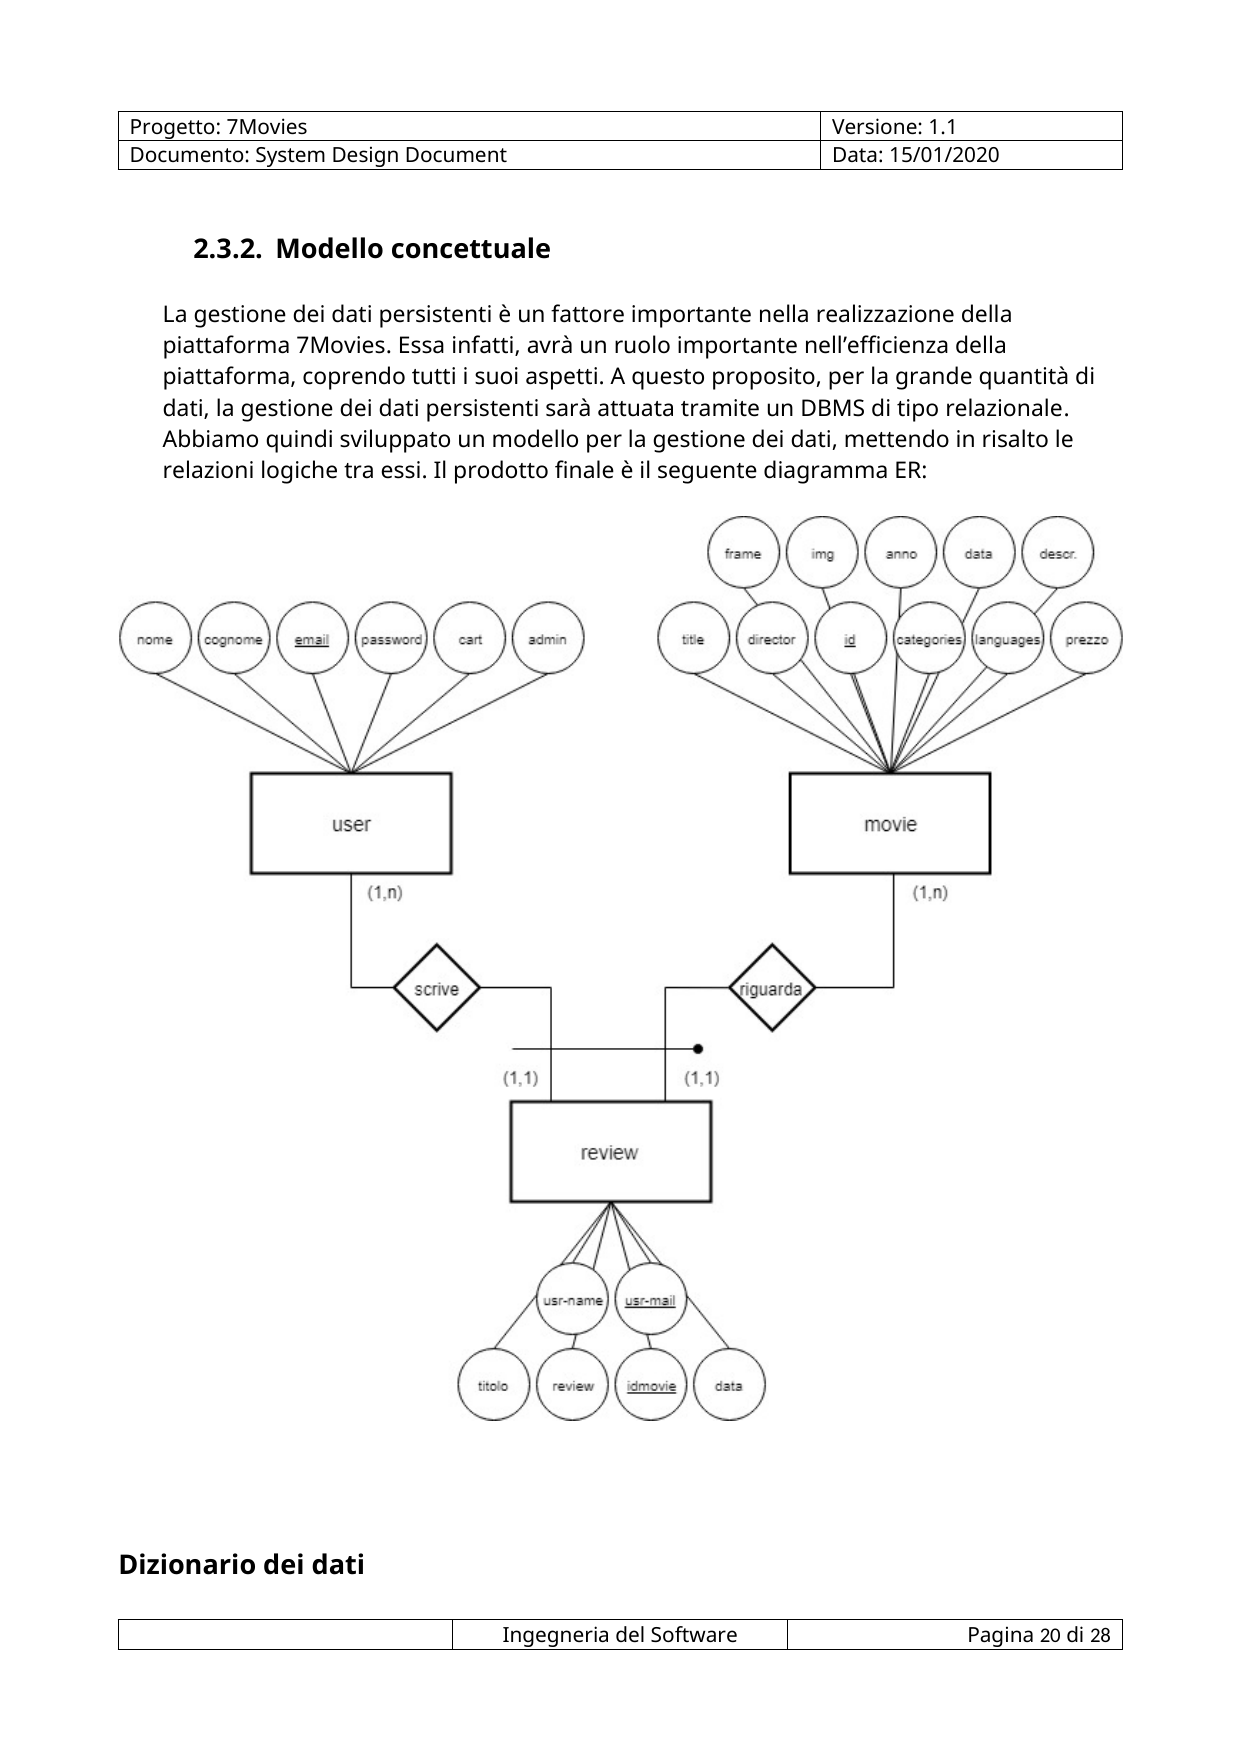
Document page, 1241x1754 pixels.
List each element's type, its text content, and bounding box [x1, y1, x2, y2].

list Modello concettuale [193, 230, 1122, 267]
picture [118, 516, 1123, 1421]
text La gestione dei dati persistenti è un fattore importante nella realizzazione della piattaforma 7Movies. Essa infatti, avrà un ruolo importante nell’efficienza della piattaforma, coprendo tutti i suoi aspetti. A questo proposito, per la grande quantità di dati, la gestione dei dati persistenti sarà attuata tramite un DBMS di tipo relazionale. Abbiamo quindi sviluppato un modello per la gestione dei dati, mettendo in risalto le relazioni logiche tra essi. Il prodotto finale è il seguente diagramma ER: [162, 298, 1122, 485]
text Dizionario dei dati [118, 1546, 1122, 1583]
